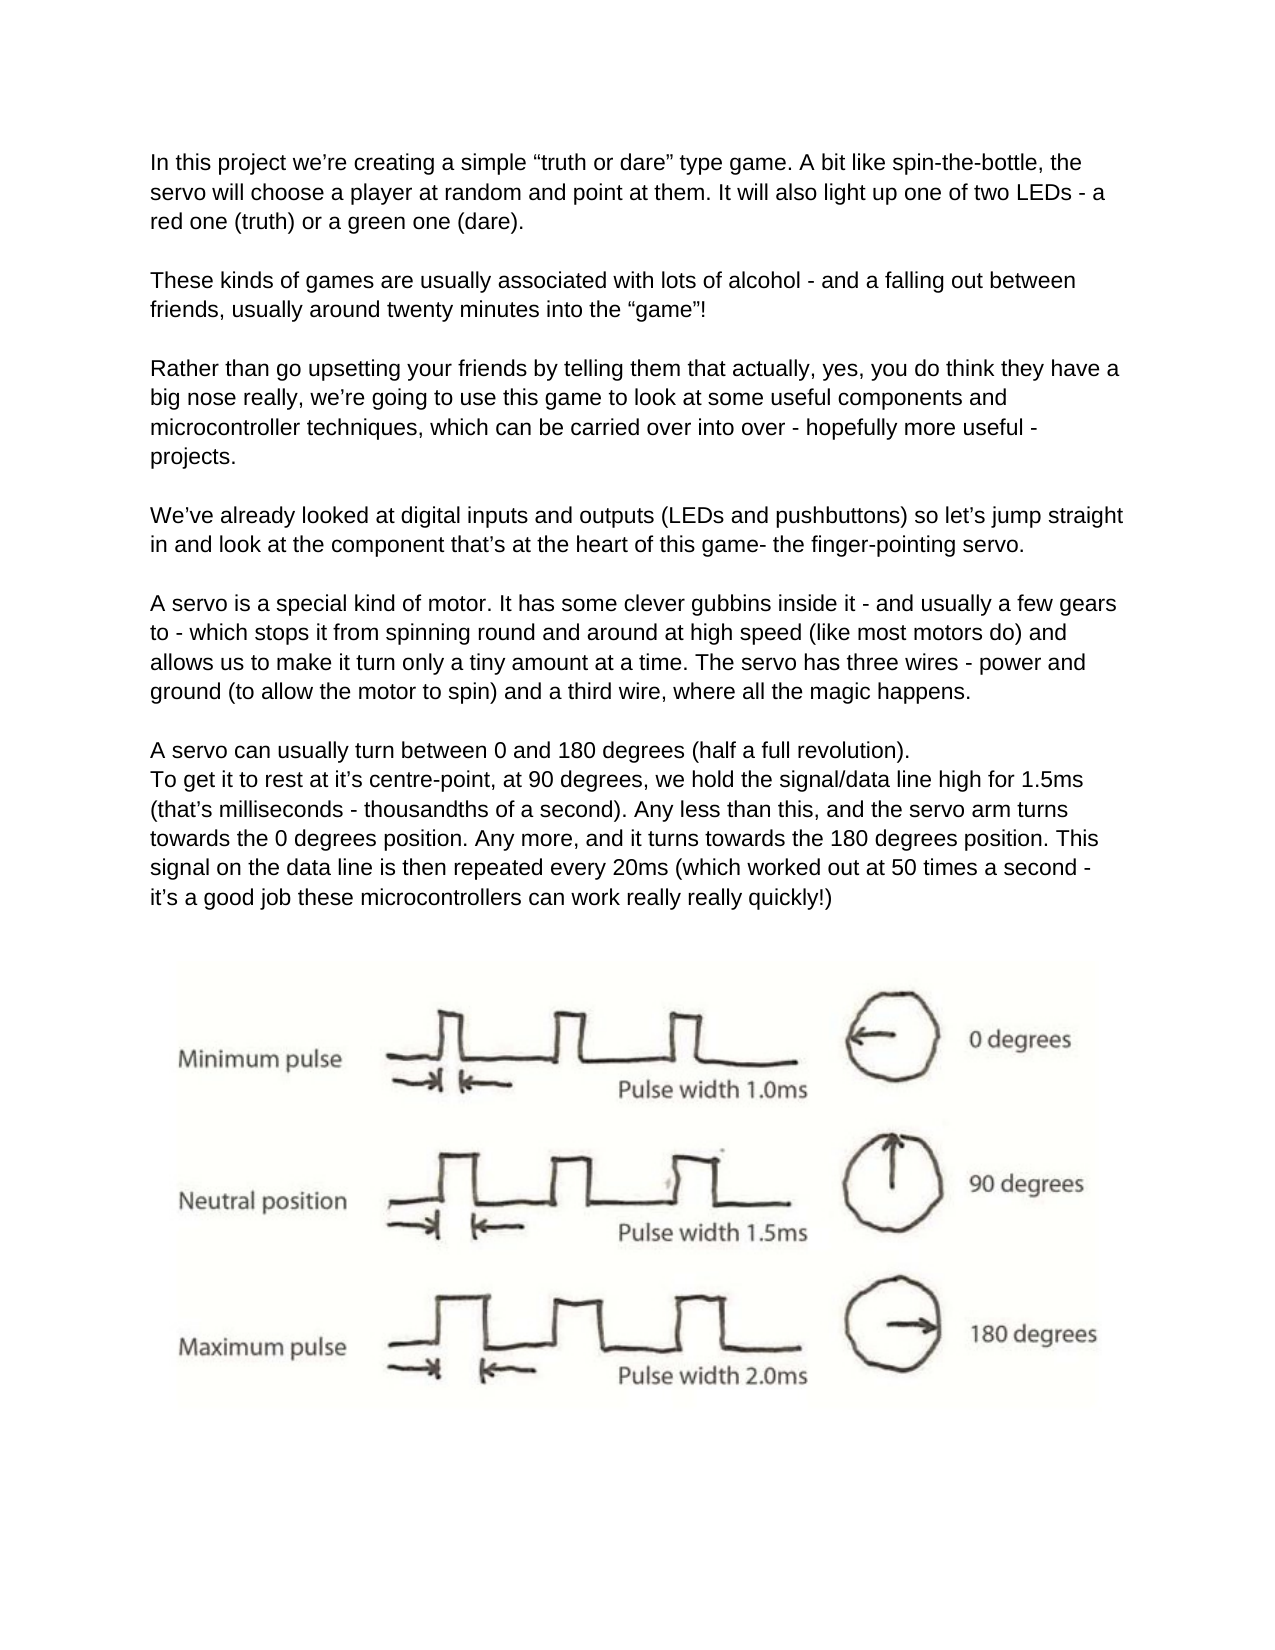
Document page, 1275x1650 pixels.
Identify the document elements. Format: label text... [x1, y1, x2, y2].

text In this project we’re creating a simple “truth or dare” type game. A bit like spin-the-bottle, the servo will choose a player at random and point at them. It will also light up one of two LEDs - a red one (truth) or a green one (dare). [150, 150, 1125, 234]
text We’ve already looked at digital inputs and outputs (LEDs and pushbuttons) so let’s jump straight in and look at the component that’s at the heart of this game- the finger-pointing servo. [150, 502, 1125, 557]
text A servo can usually turn between 0 and 180 degrees (half a full revolution). [150, 737, 1125, 763]
text A servo is a special kind of motor. It has some clever gubbins inside it - and usually a few gears to - which stops it from spinning round and around at high speed (like most motors do) and allows us to make it turn only a tiny amount at a time. The servo has three wires - power and ground (to allow the motor to spin) and a third wire, where all the magic happens. [150, 591, 1125, 704]
picture [168, 961, 1144, 1433]
text These kinds of games are usually associated with lots of alcohol - and a falling out between friends, usually around twenty minutes into the “game”! [150, 267, 1125, 322]
text Rather than go upsetting your friends by telling them that actually, yes, you do think they have a big nose really, we’re going to use this game to look at some useful components and microcontroller techniques, which can be carried over into over - hopefully more useful - projects. [150, 356, 1125, 469]
text To get it to rest at it’s centre-point, at 90 degrees, we hold the signal/data line high for 1.5ms (that’s milliseconds - thousandths of a second). Any less than this, and the servo arm turns towards the 0 degrees position. Any more, and it turns towards the 180 degrees position. This signal on the data line is then repeated every 20ms (which worked out at 50 times a second - it’s a good job these microcontrollers can work really really quickly!) [150, 767, 1125, 910]
